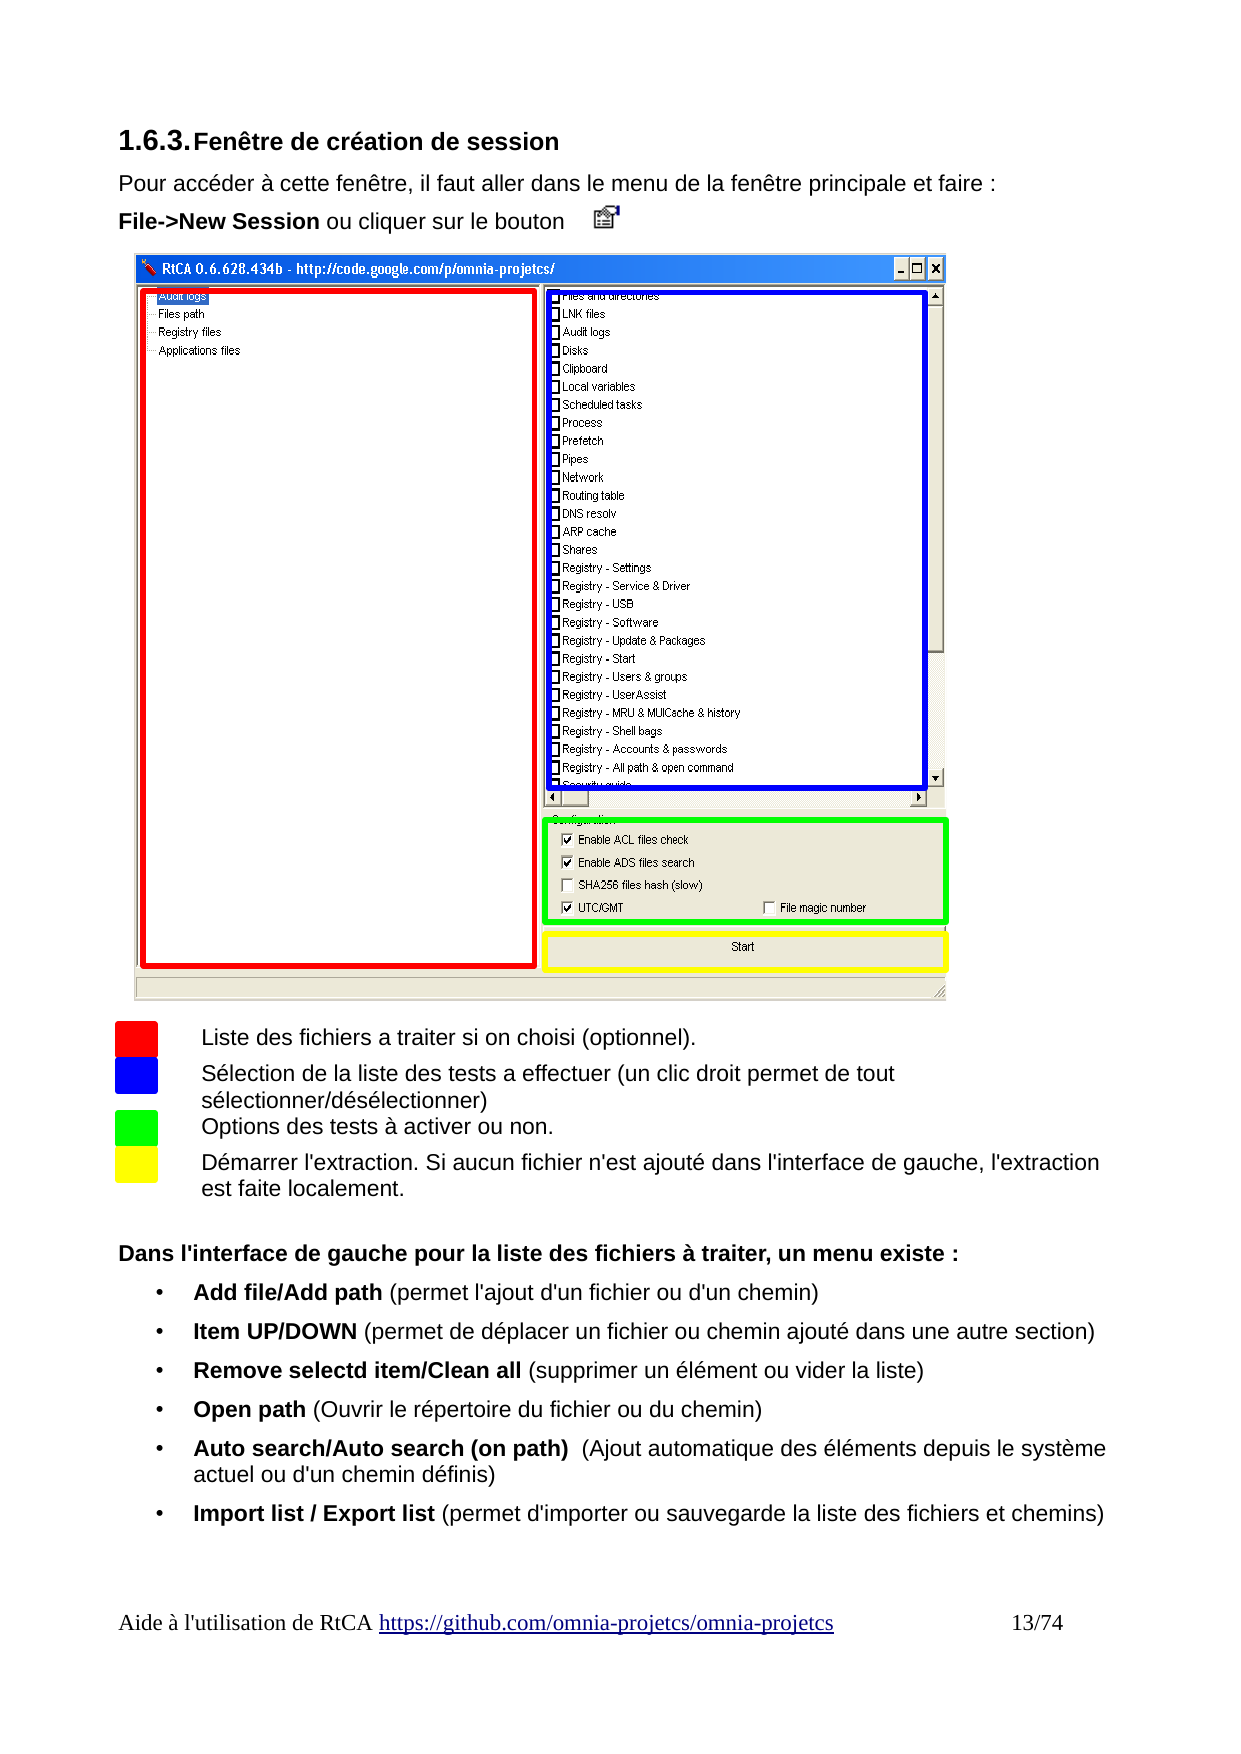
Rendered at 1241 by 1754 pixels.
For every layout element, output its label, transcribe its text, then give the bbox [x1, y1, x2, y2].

table_cell Démarrer l'extraction. Si aucun fichier n'est ajouté dans l'interface de gauche, l'extraction est faite localement. [201, 1149, 1123, 1202]
table_cell [118, 1149, 201, 1202]
table_cell [118, 1060, 201, 1113]
text Pour accéder à cette fenêtre, il faut aller dans le menu de la fenêtre principale et faire : [118, 169, 1122, 196]
list Item UP/DOWN (permet de déplacer un fichier ou chemin ajouté dans une autre section) [156, 1318, 1122, 1344]
picture [548, 937, 943, 967]
table_header [158, 1024, 201, 1060]
list Remove selectd item/Clean all (supprimer un élément ou vider la liste) [156, 1357, 1122, 1383]
table_cell Options des tests à activer ou non. [201, 1113, 1123, 1149]
picture [133, 252, 947, 1001]
table_cell [158, 1113, 201, 1149]
list Import list / Export list (permet d'importer ou sauvegarde la liste des fichiers et chemins) [156, 1500, 1122, 1526]
list Open path (Ouvrir le répertoire du fichier ou du chemin) [156, 1396, 1122, 1422]
table_cell Sélection de la liste des tests a effectuer (un clic droit permet de tout sélectionner/désélectionner) [201, 1060, 1123, 1113]
picture [548, 823, 943, 919]
list Auto search/Auto search (on path) (Ajout automatique des éléments depuis le système actuel ou d'un chemin définis) [156, 1435, 1122, 1487]
text Dans l'interface de gauche pour la liste des fichiers à traiter, un menu existe : [118, 1240, 1122, 1267]
list Add file/Add path (permet l'ajout d'un fichier ou d'un chemin) [156, 1279, 1122, 1306]
table_header Liste des fichiers a traiter si on choisi (optionnel). [201, 1024, 1123, 1060]
picture [588, 201, 628, 235]
text File->New Session ou cliquer sur le bouton [118, 208, 588, 235]
text [628, 208, 1122, 235]
subtitle Fenêtre de création de session [118, 123, 1122, 157]
